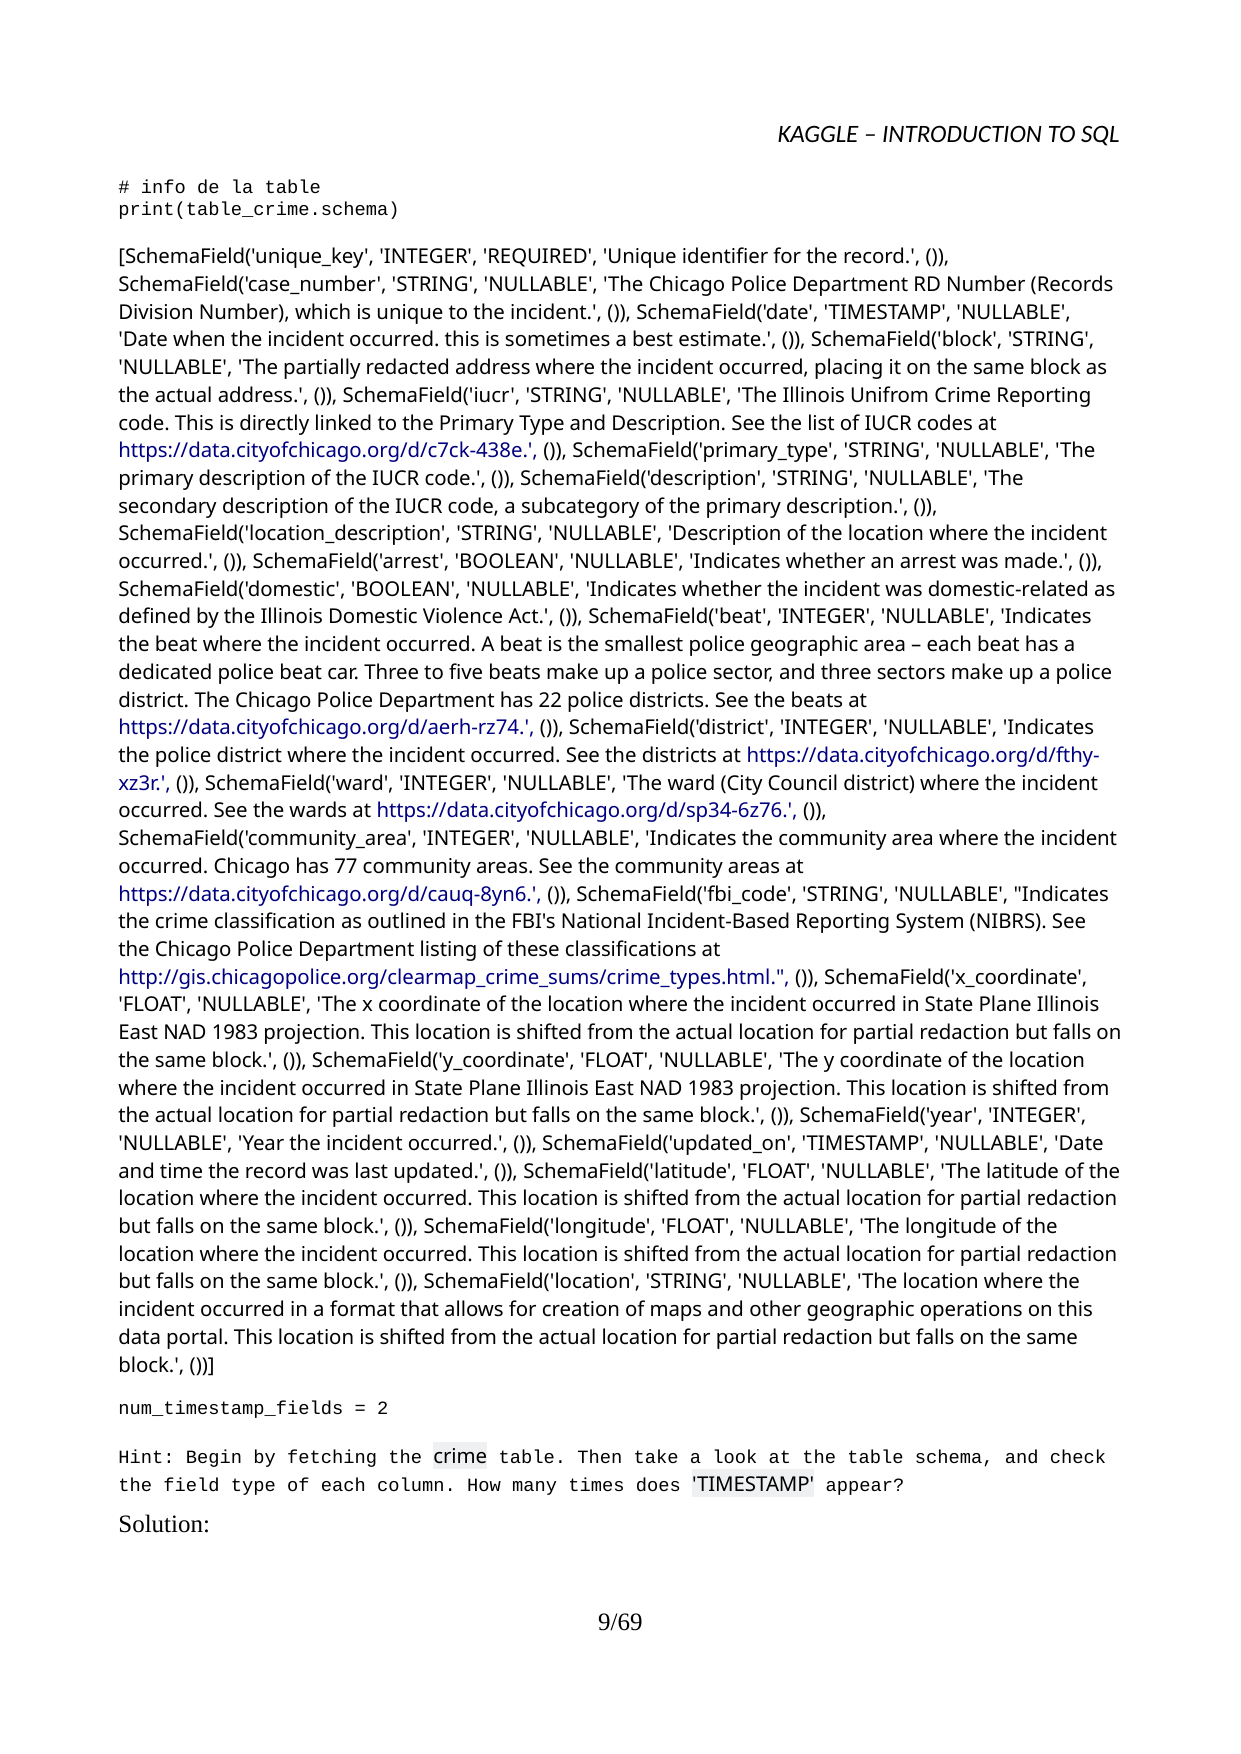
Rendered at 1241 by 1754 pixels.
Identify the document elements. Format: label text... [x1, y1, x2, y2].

text Solution: [118, 1509, 1122, 1538]
text [SchemaField('unique_key', 'INTEGER', 'REQUIRED', 'Unique identifier for the record.', ()), SchemaField('case_number', 'STRING', 'NULLABLE', 'The Chicago Police Department RD Number (Records Division Number), which is unique to the incident.', ()), SchemaField('date', 'TIMESTAMP', 'NULLABLE', 'Date when the incident occurred. this is sometimes a best estimate.', ()), SchemaField('block', 'STRING', 'NULLABLE', 'The partially redacted address where the incident occurred, placing it on the same block as the actual address.', ()), SchemaField('iucr', 'STRING', 'NULLABLE', 'The Illinois Unifrom Crime Reporting code. This is directly linked to the Primary Type and Description. See the list of IUCR codes at https://data.cityofchicago.org/d/c7ck-438e.', ()), SchemaField('primary_type', 'STRING', 'NULLABLE', 'The primary description of the IUCR code.', ()), SchemaField('description', 'STRING', 'NULLABLE', 'The secondary description of the IUCR code, a subcategory of the primary description.', ()), SchemaField('location_description', 'STRING', 'NULLABLE', 'Description of the location where the incident occurred.', ()), SchemaField('arrest', 'BOOLEAN', 'NULLABLE', 'Indicates whether an arrest was made.', ()), SchemaField('domestic', 'BOOLEAN', 'NULLABLE', 'Indicates whether the incident was domestic-related as defined by the Illinois Domestic Violence Act.', ()), SchemaField('beat', 'INTEGER', 'NULLABLE', 'Indicates the beat where the incident occurred. A beat is the smallest police geographic area – each beat has a dedicated police beat car. Three to five beats make up a police sector, and three sectors make up a police district. The Chicago Police Department has 22 police districts. See the beats at https://data.cityofchicago.org/d/aerh-rz74.', ()), SchemaField('district', 'INTEGER', 'NULLABLE', 'Indicates the police district where the incident occurred. See the districts at https://data.cityofchicago.org/d/fthy-xz3r.', ()), SchemaField('ward', 'INTEGER', 'NULLABLE', 'The ward (City Council district) where the incident occurred. See the wards at https://data.cityofchicago.org/d/sp34-6z76.', ()), SchemaField('community_area', 'INTEGER', 'NULLABLE', 'Indicates the community area where the incident occurred. Chicago has 77 community areas. See the community areas at https://data.cityofchicago.org/d/cauq-8yn6.', ()), SchemaField('fbi_code', 'STRING', 'NULLABLE', "Indicates the crime classification as outlined in the FBI's National Incident-Based Reporting System (NIBRS). See the Chicago Police Department listing of these classifications at http://gis.chicagopolice.org/clearmap_crime_sums/crime_types.html.", ()), SchemaField('x_coordinate', 'FLOAT', 'NULLABLE', 'The x coordinate of the location where the incident occurred in State Plane Illinois East NAD 1983 projection. This location is shifted from the actual location for partial redaction but falls on the same block.', ()), SchemaField('y_coordinate', 'FLOAT', 'NULLABLE', 'The y coordinate of the location where the incident occurred in State Plane Illinois East NAD 1983 projection. This location is shifted from the actual location for partial redaction but falls on the same block.', ()), SchemaField('year', 'INTEGER', 'NULLABLE', 'Year the incident occurred.', ()), SchemaField('updated_on', 'TIMESTAMP', 'NULLABLE', 'Date and time the record was last updated.', ()), SchemaField('latitude', 'FLOAT', 'NULLABLE', 'The latitude of the location where the incident occurred. This location is shifted from the actual location for partial redaction but falls on the same block.', ()), SchemaField('longitude', 'FLOAT', 'NULLABLE', 'The longitude of the location where the incident occurred. This location is shifted from the actual location for partial redaction but falls on the same block.', ()), SchemaField('location', 'STRING', 'NULLABLE', 'The location where the incident occurred in a format that allows for creation of maps and other geographic operations on this data portal. This location is shifted from the actual location for partial redaction but falls on the same block.', ())] [118, 242, 1122, 1378]
text print(table_crime.schema) [118, 199, 1122, 221]
text # info de la table [118, 178, 1122, 199]
text num_timestamp_fields = 2 [118, 1399, 1122, 1420]
text Hint: Begin by fetching the crime table. Then take a look at the table schema, and check the field type of each column. How many times does 'TIMESTAMP' appear? [118, 1442, 1122, 1497]
